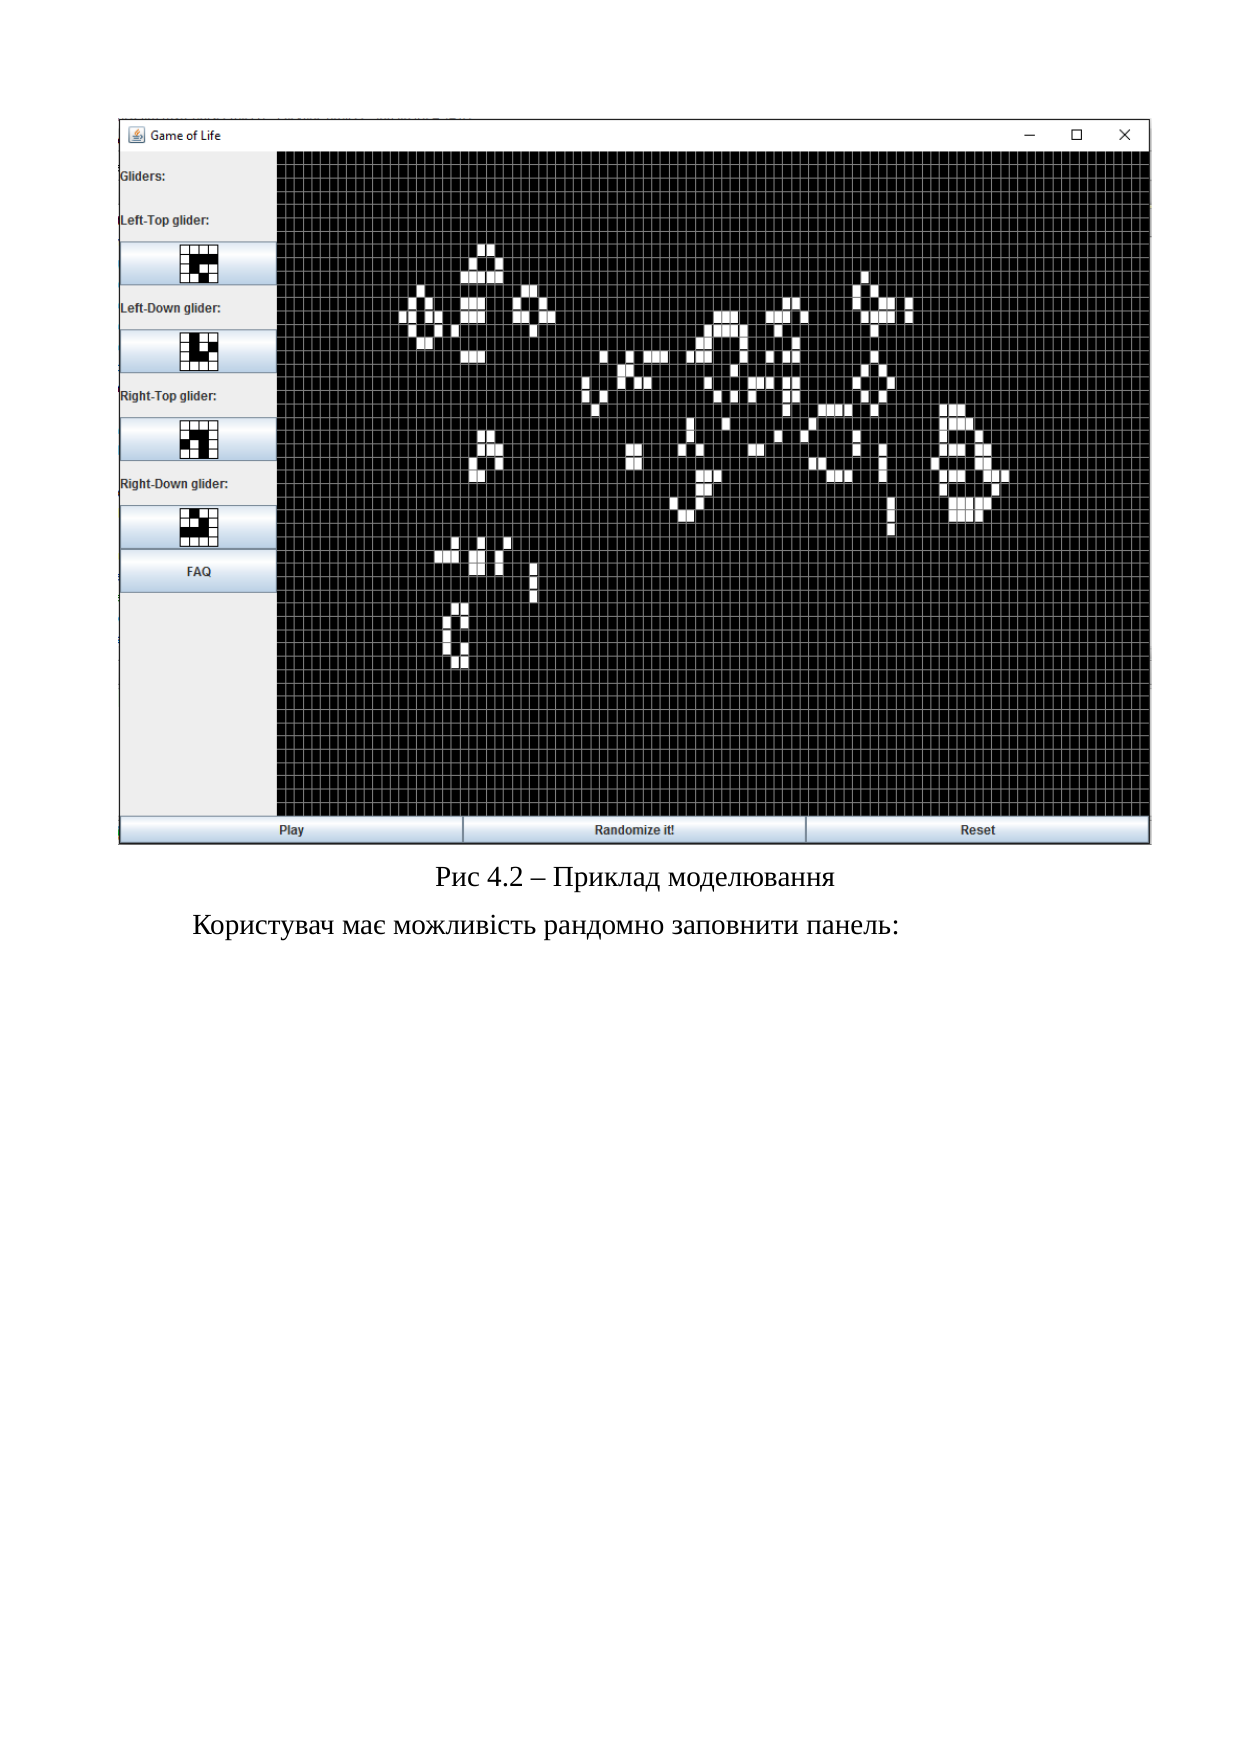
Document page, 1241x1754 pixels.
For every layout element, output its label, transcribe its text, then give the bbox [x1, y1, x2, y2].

text Рис 4.2 – Приклад моделювання [118, 859, 1152, 892]
text Користувач має можливість рандомно заповнити панель: [118, 907, 1152, 941]
